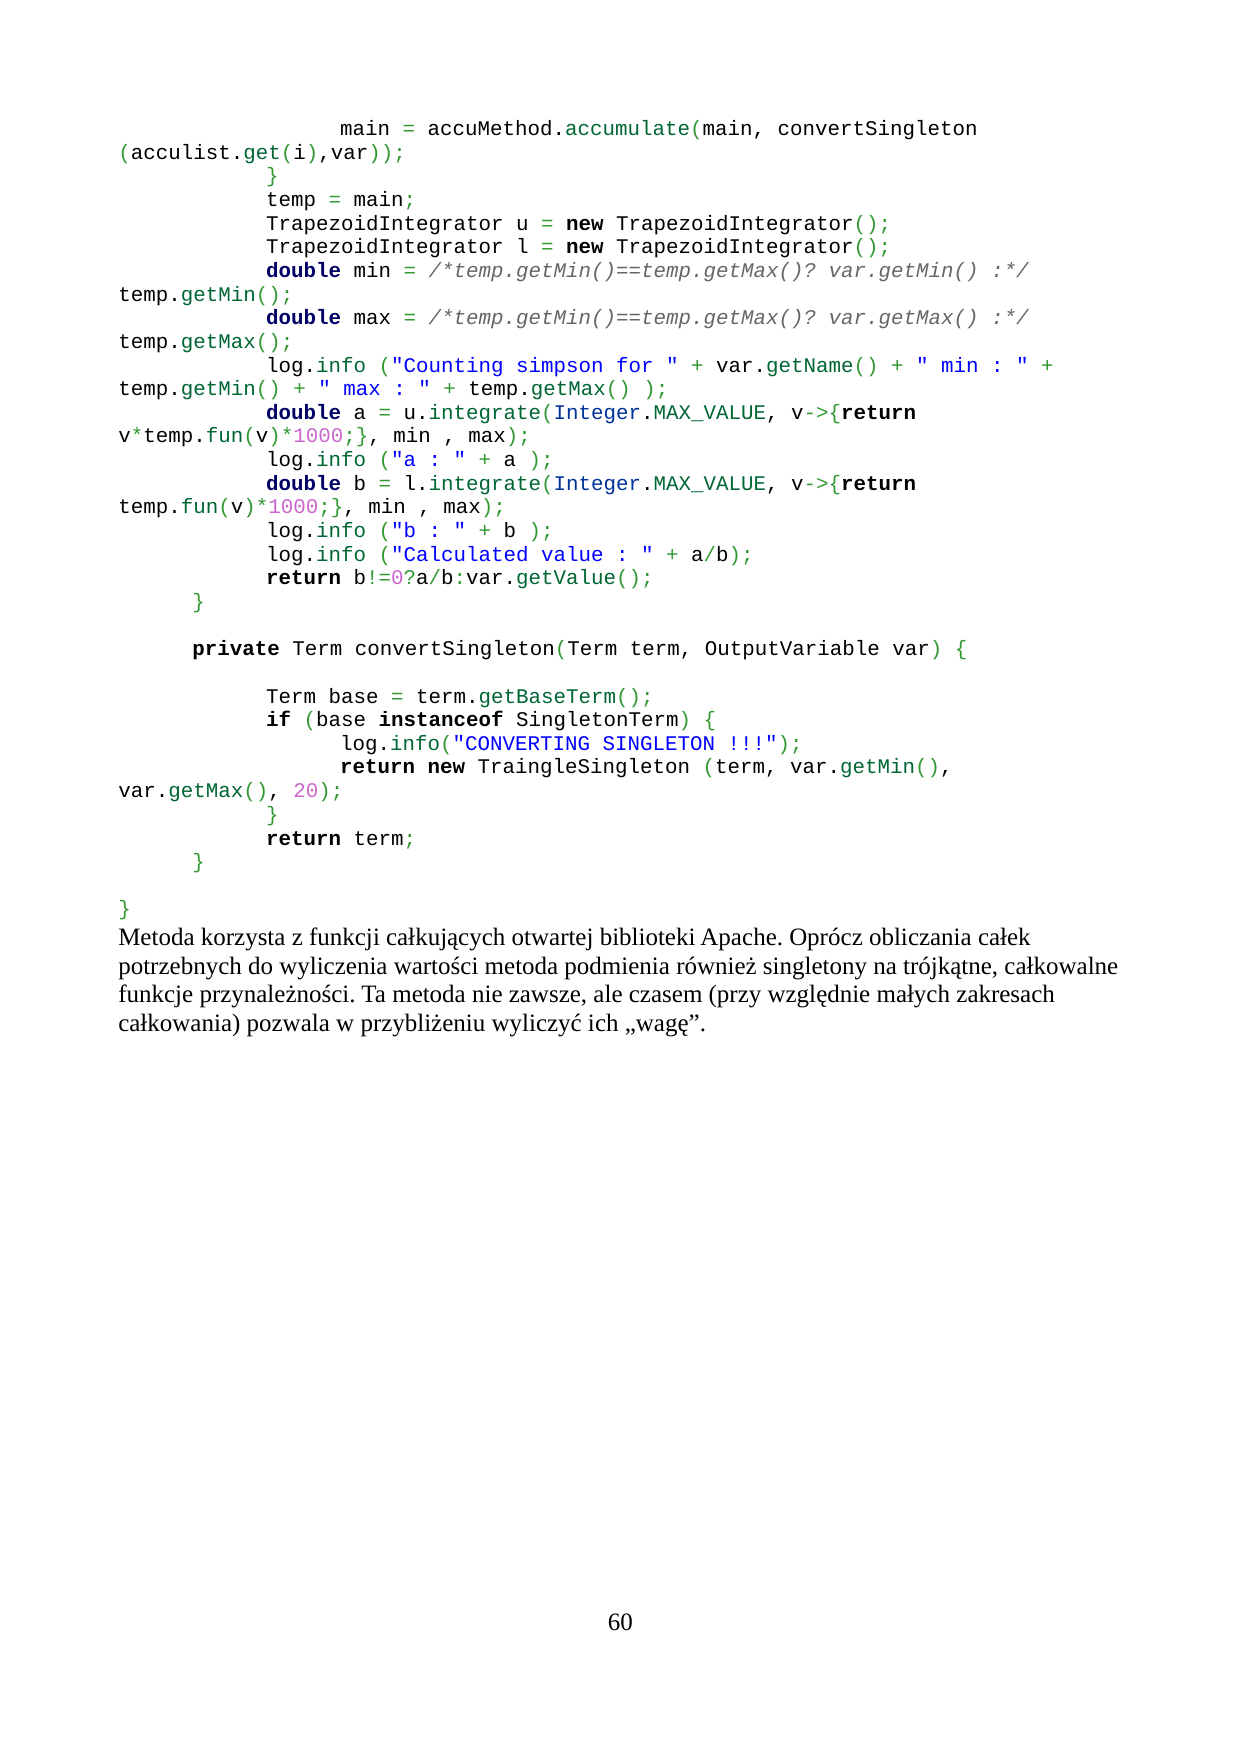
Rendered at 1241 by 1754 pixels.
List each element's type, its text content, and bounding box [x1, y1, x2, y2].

text TrapezoidIntegrator l = new TrapezoidIntegrator(); [118, 236, 1122, 260]
text } [118, 804, 1122, 827]
text log.info ("b : " + b ); [118, 520, 1122, 544]
text log.info ("a : " + a ); [118, 449, 1122, 473]
text } [118, 591, 1122, 615]
text double max = /*temp.getMin()==temp.getMax()? var.getMax() :*/ temp.getMax(); [118, 307, 1122, 354]
text temp = main; [118, 189, 1122, 213]
text return new TraingleSingleton (term, var.getMin(), var.getMax(), 20); [118, 757, 1122, 804]
text TrapezoidIntegrator u = new TrapezoidIntegrator(); [118, 213, 1122, 236]
text Term base = term.getBaseTerm(); [118, 686, 1122, 709]
text log.info ("Counting simpson for " + var.getName() + " min : " + temp.getMin() + " max : " + temp.getMax() ); [118, 354, 1122, 402]
text } [118, 851, 1122, 875]
text return b!=0?a/b:var.getValue(); [118, 567, 1122, 591]
text } [118, 165, 1122, 189]
text double b = l.integrate(Integer.MAX_VALUE, v->{return temp.fun(v)*1000;}, min , max); [118, 473, 1122, 520]
text double a = u.integrate(Integer.MAX_VALUE, v->{return v*temp.fun(v)*1000;}, min , max); [118, 402, 1122, 449]
text } [118, 898, 1122, 922]
text Metoda korzysta z funkcji całkujących otwartej biblioteki Apache. Oprócz obliczania całek potrzebnych do wyliczenia wartości metoda podmienia również singletony na trójkątne, całkowalne funkcje przynależności. Ta metoda nie zawsze, ale czasem (przy względnie małych zakresach całkowania) pozwala w przybliżeniu wyliczyć ich „wagę”. [118, 922, 1122, 1037]
text double min = /*temp.getMin()==temp.getMax()? var.getMin() :*/ temp.getMin(); [118, 260, 1122, 307]
text main = accuMethod.accumulate(main, convertSingleton (acculist.get(i),var)); [118, 118, 1122, 165]
text return term; [118, 827, 1122, 851]
text log.info("CONVERTING SINGLETON !!!"); [118, 733, 1122, 757]
text log.info ("Calculated value : " + a/b); [118, 544, 1122, 567]
text if (base instanceof SingletonTerm) { [118, 709, 1122, 733]
text private Term convertSingleton(Term term, OutputVariable var) { [118, 638, 1122, 662]
